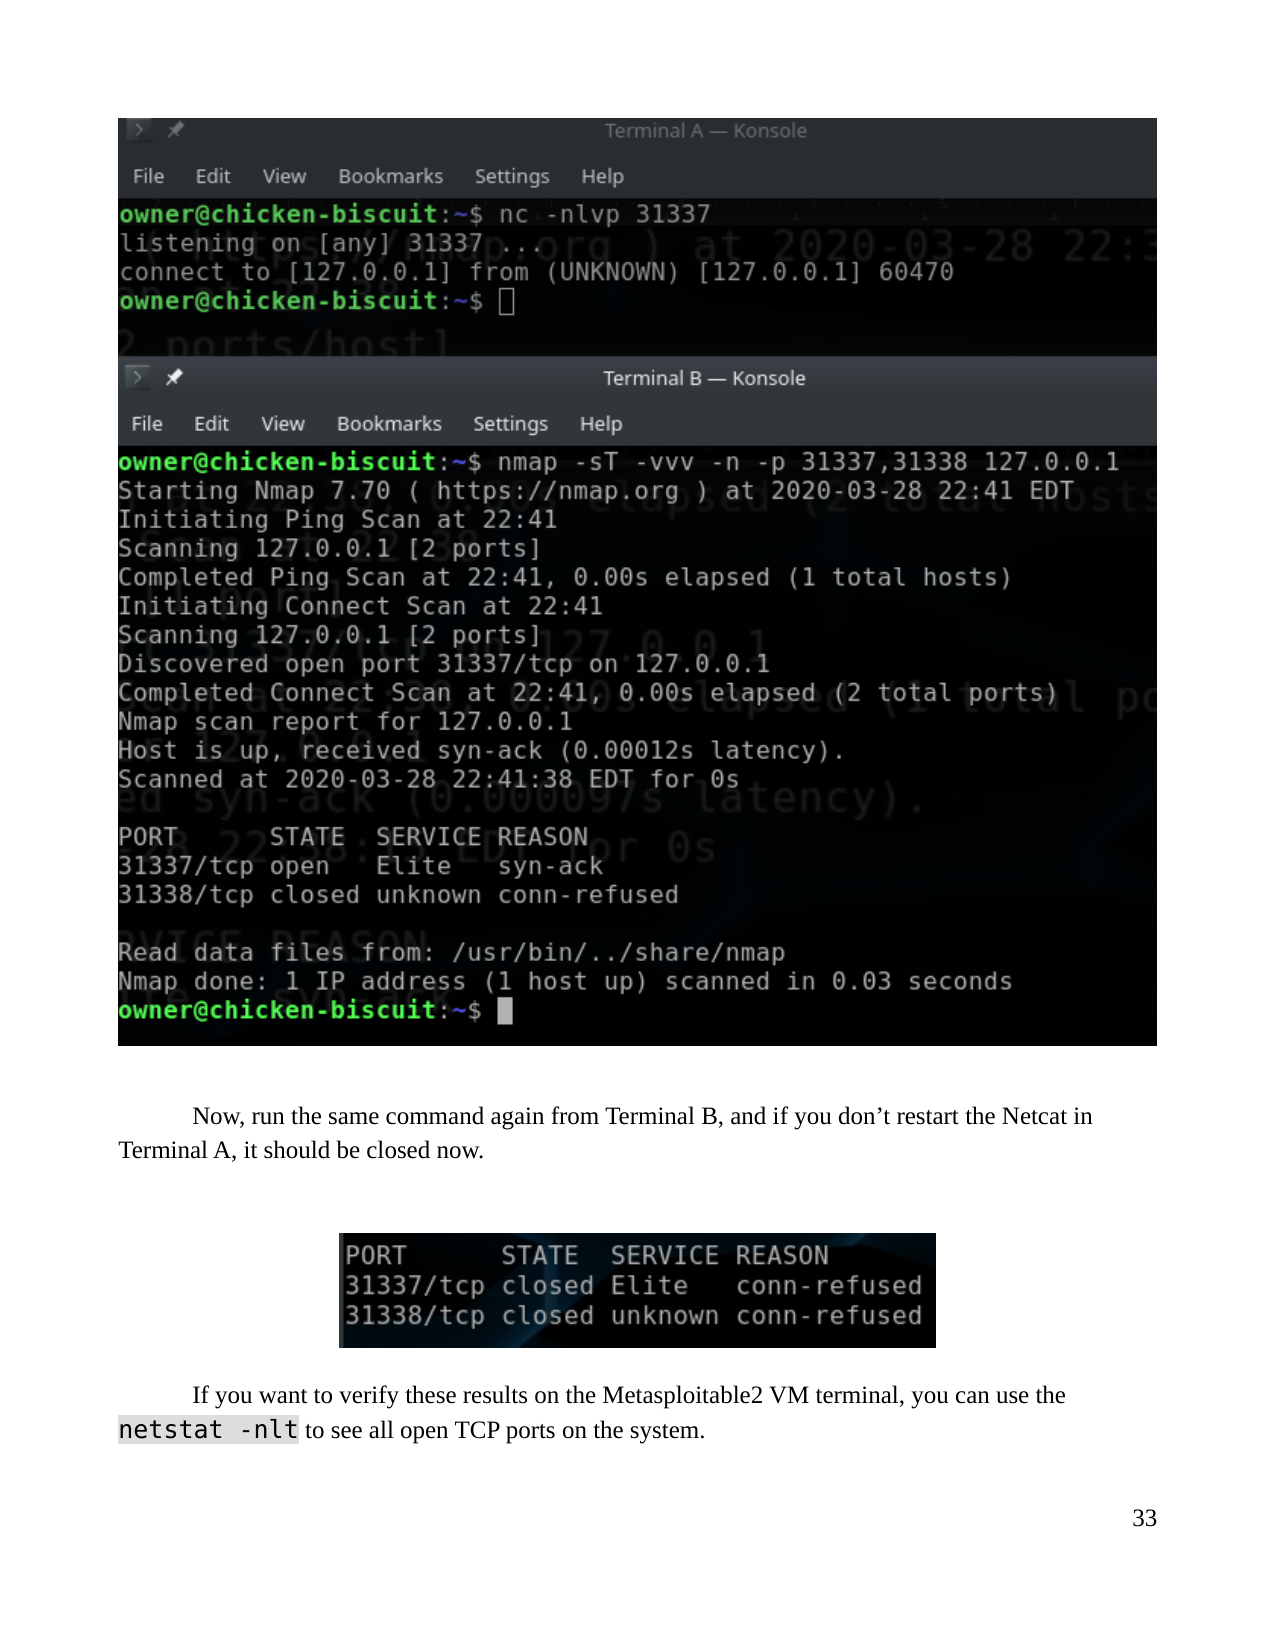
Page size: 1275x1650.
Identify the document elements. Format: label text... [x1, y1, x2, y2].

picture [118, 118, 1157, 1046]
picture [339, 1233, 936, 1348]
text Now, run the same command again from Terminal B, and if you don’t restart the Netcat in Terminal A, it should be closed now. [118, 1101, 1157, 1164]
text If you want to verify these results on the Metasploitable2 VM terminal, you can use the netstat -nlt to see all open TCP ports on the system. [118, 1381, 1157, 1444]
